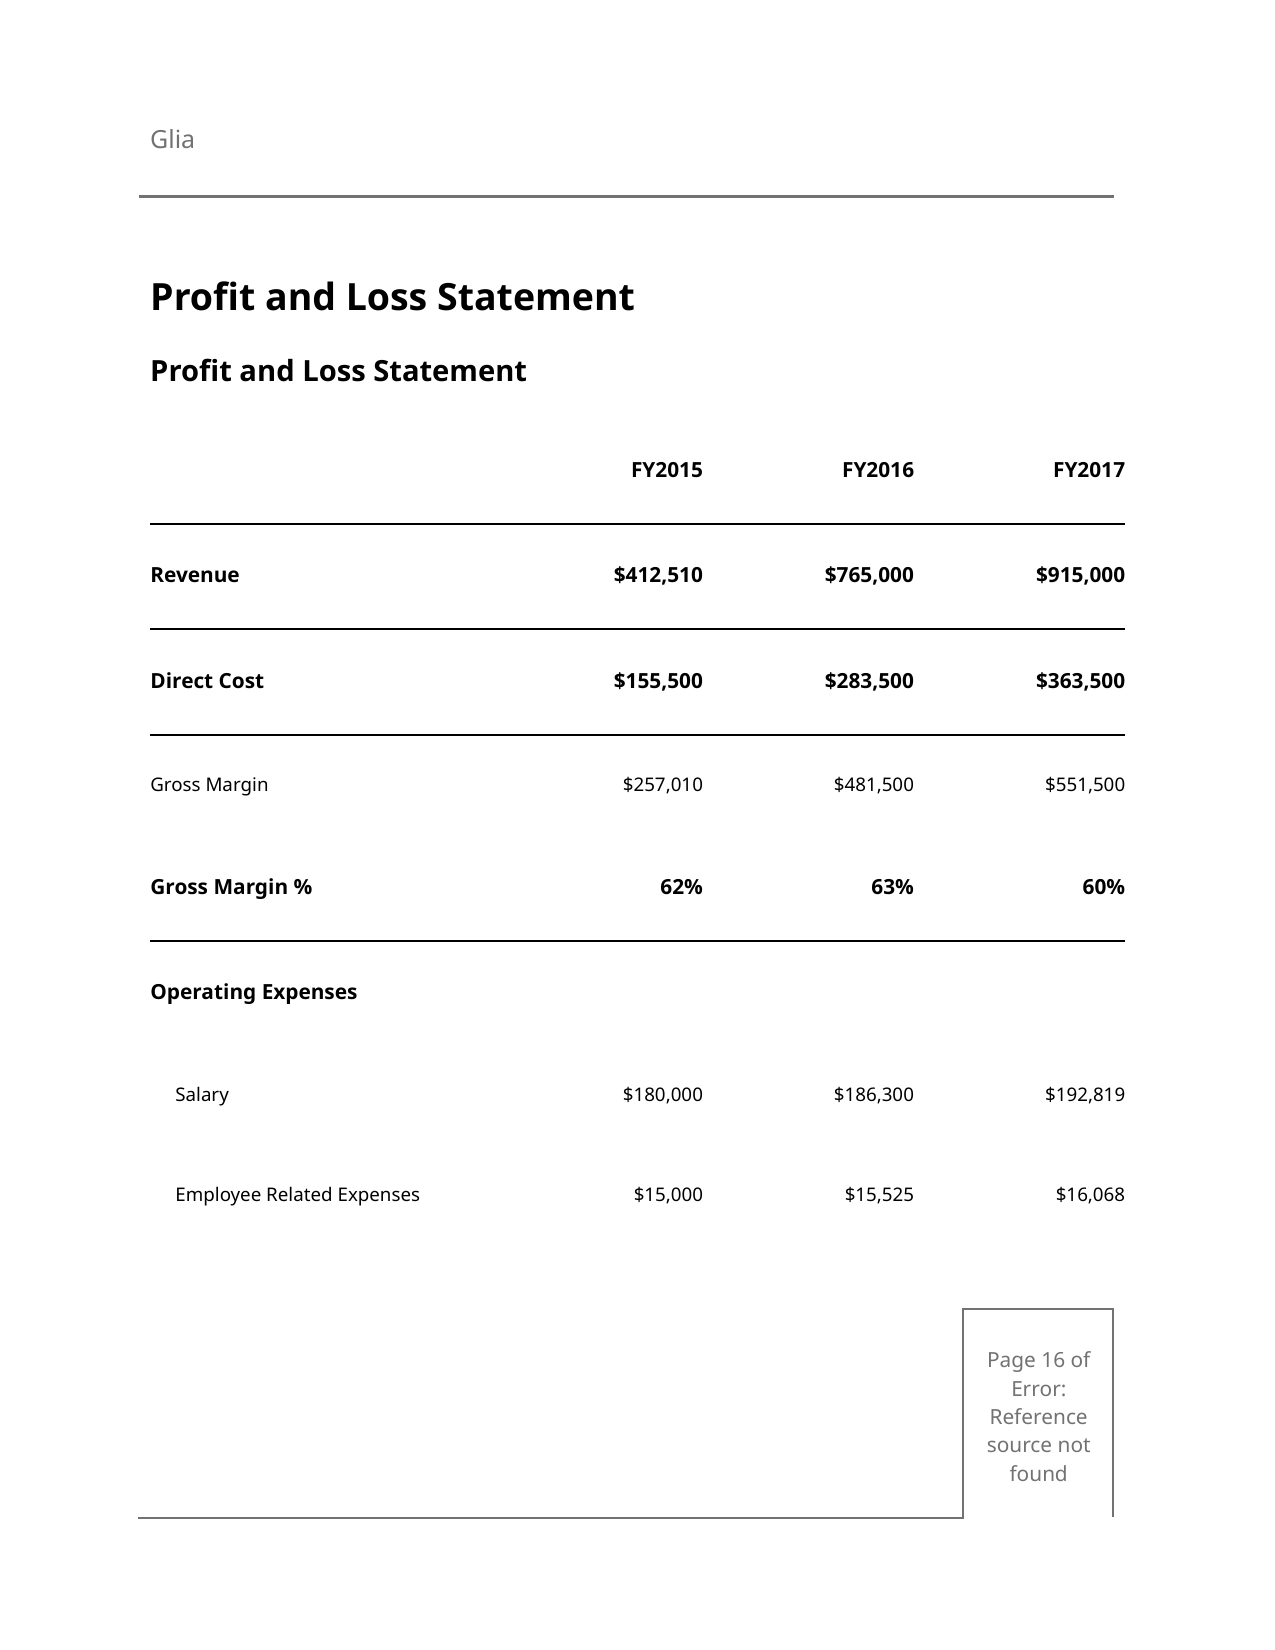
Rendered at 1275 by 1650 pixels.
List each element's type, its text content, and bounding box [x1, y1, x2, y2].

table_cell $551,500 [914, 736, 1125, 836]
table_cell $16,068 [914, 1146, 1125, 1246]
table_cell Employee Related Expenses [150, 1146, 492, 1246]
table_cell [703, 942, 914, 1045]
table_cell $765,000 [703, 525, 914, 628]
table_cell Direct Cost [150, 630, 492, 734]
table_cell Gross Margin % [150, 836, 492, 940]
table_cell $15,525 [703, 1146, 914, 1246]
table_cell 60% [914, 836, 1125, 940]
table_cell $15,000 [492, 1146, 703, 1246]
table_cell [914, 942, 1125, 1045]
subtitle Profit and Loss Statement [150, 270, 1125, 321]
table_header FY2016 [703, 419, 914, 523]
table_cell Gross Margin [150, 736, 492, 836]
table_cell 62% [492, 836, 703, 940]
table_header FY2017 [914, 419, 1125, 523]
table_cell Operating Expenses [150, 942, 492, 1045]
table_cell 63% [703, 836, 914, 940]
table_cell $363,500 [914, 630, 1125, 734]
table_cell Salary [150, 1045, 492, 1146]
table_header [150, 419, 492, 523]
table_cell $180,000 [492, 1045, 703, 1146]
table_cell $481,500 [703, 736, 914, 836]
table_cell $412,510 [492, 525, 703, 628]
table_cell Revenue [150, 525, 492, 628]
table_cell [492, 942, 703, 1045]
table_cell $155,500 [492, 630, 703, 734]
table_cell $915,000 [914, 525, 1125, 628]
table_cell $186,300 [703, 1045, 914, 1146]
table_cell $257,010 [492, 736, 703, 836]
table_cell $283,500 [703, 630, 914, 734]
subtitle Profit and Loss Statement [150, 351, 1125, 390]
table_cell $192,819 [914, 1045, 1125, 1146]
table_header FY2015 [492, 419, 703, 523]
